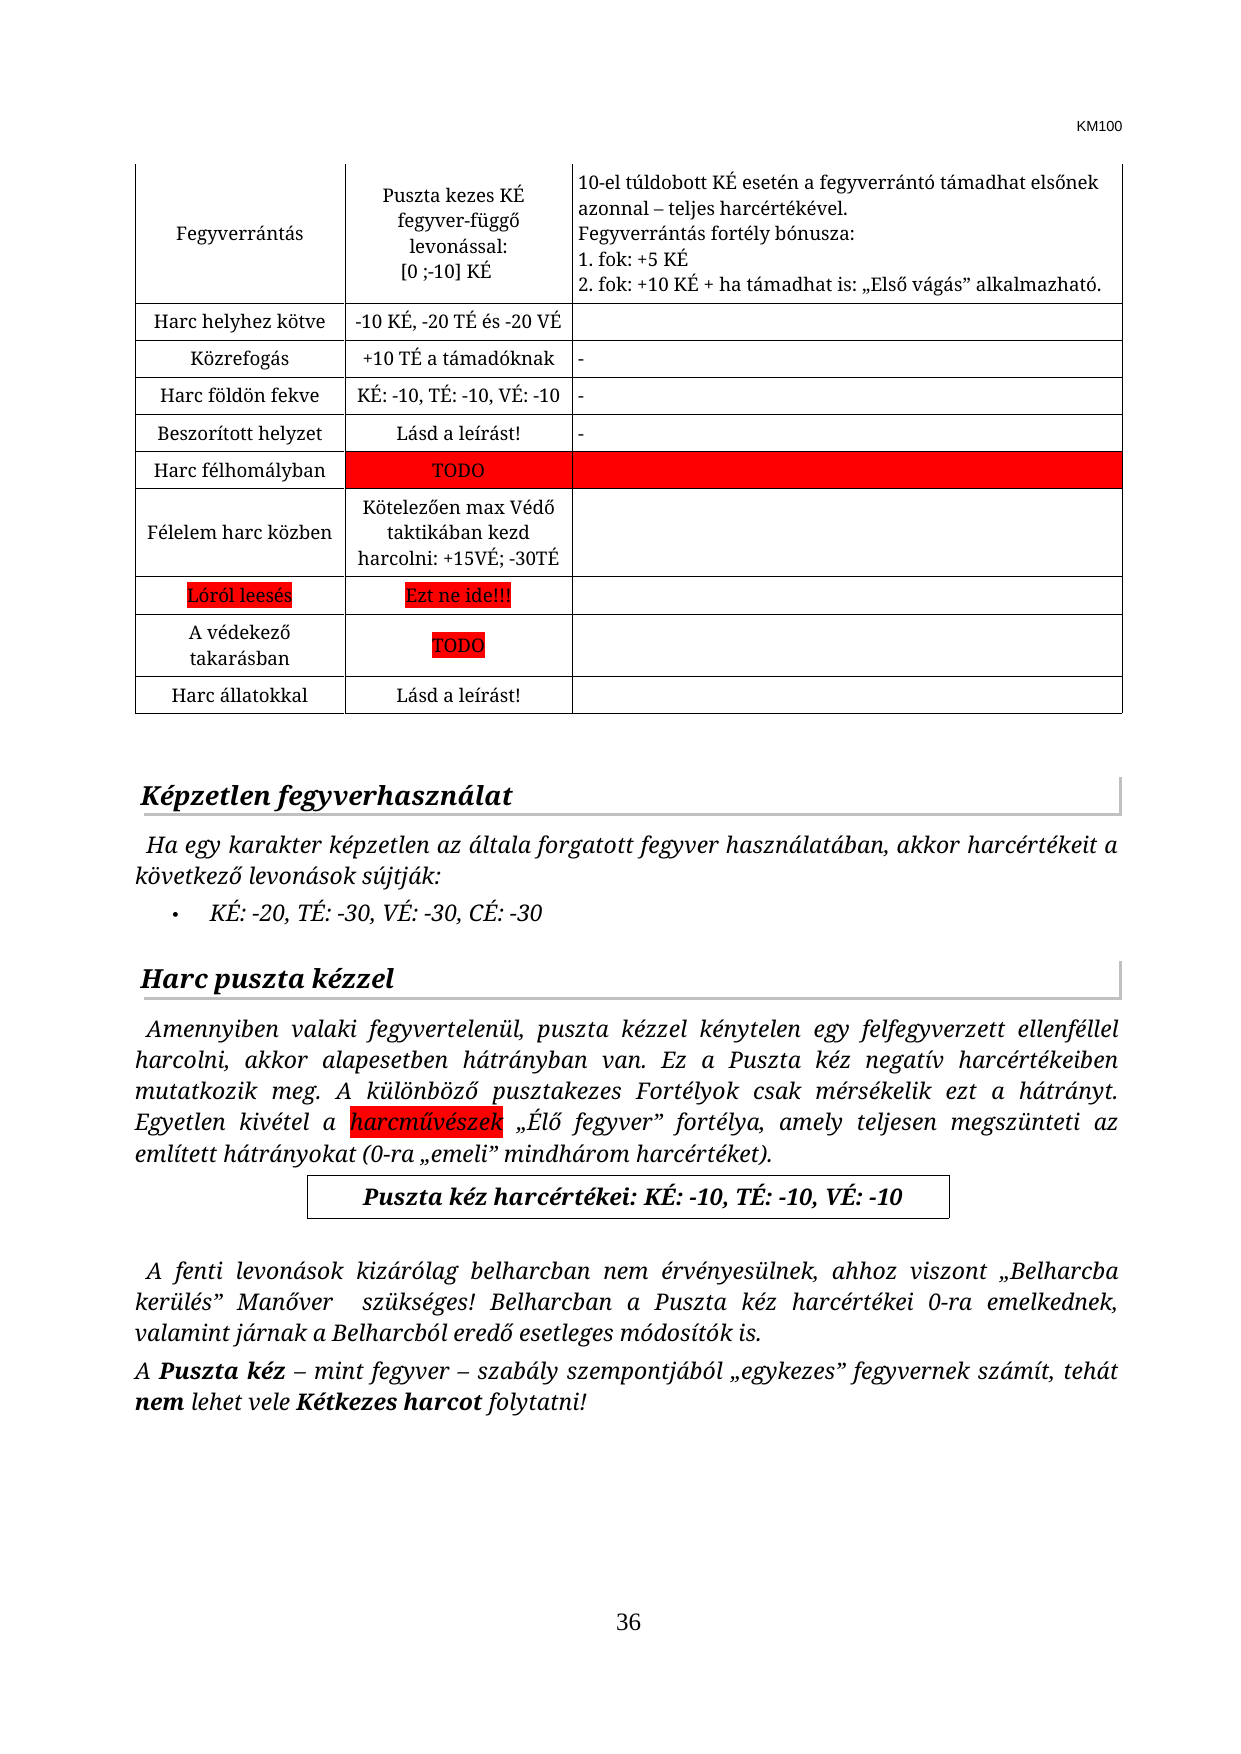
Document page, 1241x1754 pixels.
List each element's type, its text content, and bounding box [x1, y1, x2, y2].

table_header Puszta kéz harcértékei: KÉ: -10, TÉ: -10, VÉ: -10 [308, 1176, 949, 1218]
table_cell Ezt ne ide!!! [346, 577, 572, 614]
table_cell [573, 452, 1122, 488]
table_cell [573, 577, 1122, 614]
table_cell TODO [346, 615, 572, 676]
text Ha egy karakter képzetlen az általa forgatott fegyver használatában, akkor harcértékeit a következő levonások sújtják: [134, 829, 1122, 891]
table_cell [573, 677, 1122, 713]
table_cell Fegyverrántás [136, 164, 344, 303]
table_cell Közrefogás [136, 341, 344, 377]
table_cell - [573, 378, 1122, 414]
table_cell Puszta kezes KÉ fegyver-függő levonással: [0 ;-10] KÉ [346, 164, 572, 303]
text A fenti levonások kizárólag belharcban nem érvényesülnek, ahhoz viszont „Belharcba kerülés” Manőver szükséges! Belharcban a Puszta kéz harcértékei 0-ra emelkednek, valamint járnak a Belharcból eredő esetleges módosítók is. [134, 1255, 1122, 1349]
table_cell +10 TÉ a támadóknak [346, 341, 572, 377]
table_cell Harc földön fekve [136, 378, 344, 414]
text A Puszta kéz – mint fegyver – szabály szempontjából „egykezes” fegyvernek számít, tehát nem lehet vele Kétkezes harcot folytatni! [134, 1354, 1122, 1417]
table_cell TODO [346, 452, 572, 488]
table_cell - [573, 341, 1122, 377]
table_cell -10 KÉ, -20 TÉ és -20 VÉ [346, 304, 572, 340]
table_cell Harc állatokkal [136, 677, 344, 713]
table_cell Harc helyhez kötve [136, 304, 344, 340]
text Amennyiben valaki fegyvertelenül, puszta kézzel kénytelen egy felfegyverzett ellenféllel harcolni, akkor alapesetben hátrányban van. Ez a Puszta kéz negatív harcértékeiben mutatkozik meg. A különböző pusztakezes Fortélyok csak mérsékelik ezt a hátrányt. Egyetlen kivétel a harcművészek „Élő fegyver” fortélya, amely teljesen megszünteti az említett hátrányokat (0-ra „emeli” mindhárom harcértéket). [134, 1013, 1122, 1169]
table_cell Harc félhomályban [136, 452, 344, 488]
subtitle Harc puszta kézzel [140, 961, 1118, 997]
table_cell - [573, 415, 1122, 451]
subtitle Képzetlen fegyverhasználat [140, 777, 1118, 813]
table_cell 10-el túldobott KÉ esetén a fegyverrántó támadhat elsőnek azonnal – teljes harcértékével. Fegyverrántás fortély bónusza: 1. fok: +5 KÉ 2. fok: +10 KÉ + ha támadhat is: „Első vágás” alkalmazható. [573, 164, 1122, 303]
table_cell [573, 489, 1122, 576]
table_cell [573, 304, 1122, 340]
table_cell A védekező takarásban [136, 615, 344, 676]
table_cell KÉ: -10, TÉ: -10, VÉ: -10 [346, 378, 572, 414]
table_cell Félelem harc közben [136, 489, 344, 576]
table_cell Lásd a leírást! [346, 415, 572, 451]
table_cell Beszorított helyzet [136, 415, 344, 451]
table_cell [573, 615, 1122, 676]
table_cell Lóról leesés [136, 577, 344, 614]
table_cell Kötelezően max Védő taktikában kezd harcolni: +15VÉ; -30TÉ [346, 489, 572, 576]
list KÉ: -20, TÉ: -30, VÉ: -30, CÉ: -30 [172, 897, 1122, 928]
table_cell Lásd a leírást! [346, 677, 572, 713]
